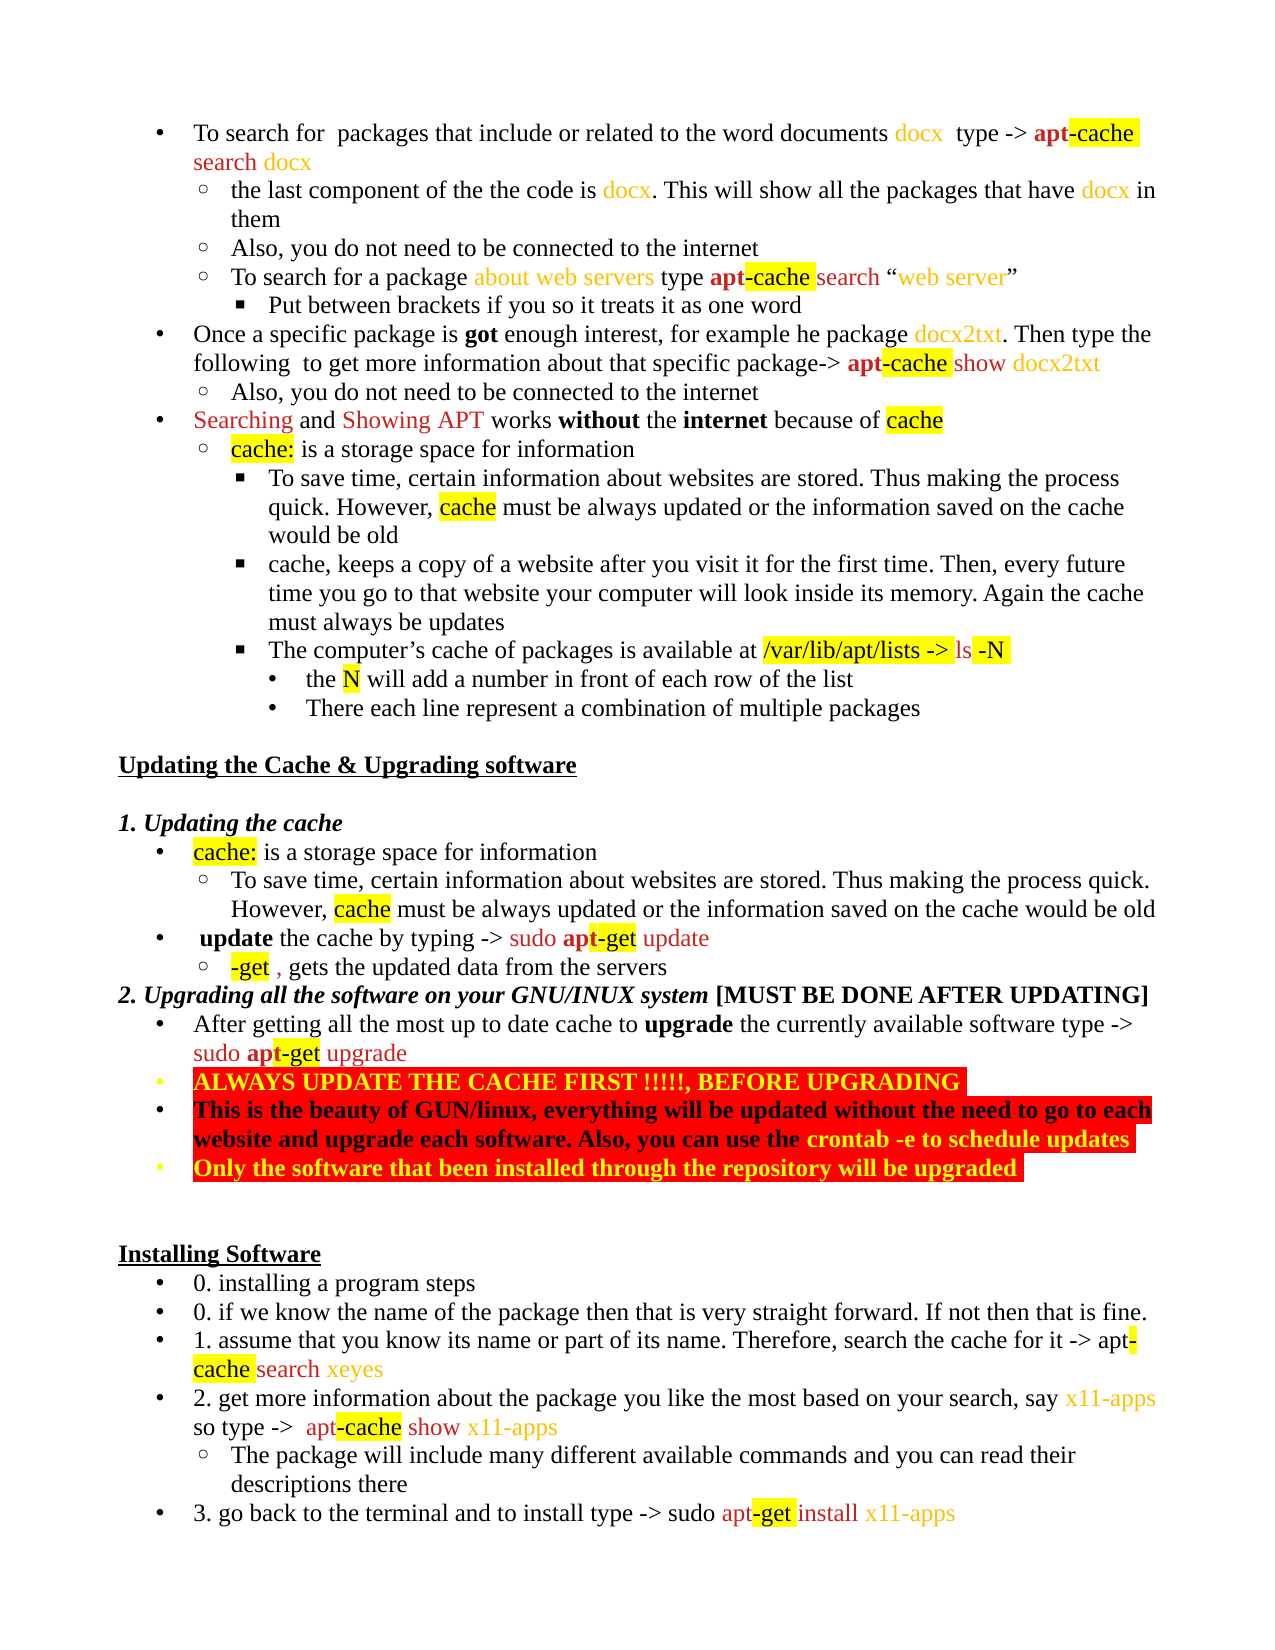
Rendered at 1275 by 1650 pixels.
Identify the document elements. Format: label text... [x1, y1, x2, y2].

list the N will add a number in front of each row of the list [268, 664, 1157, 693]
list cache: is a storage space for information [193, 434, 1157, 463]
list cache, keeps a copy of a website after you visit it for the first time. Then, every future time you go to that website your computer will look inside its memory. Again the cache must always be updates [231, 549, 1157, 636]
list Also, you do not need to be connected to the internet [193, 377, 1157, 406]
list the last component of the the code is docx. This will show all the packages that have docx in them [193, 176, 1157, 233]
list After getting all the most up to date cache to upgrade the currently available software type -> sudo apt-get upgrade [156, 1009, 1157, 1067]
list update the cache by typing -> sudo apt-get update [156, 923, 1157, 952]
list To search for a package about web servers type apt-cache search “web server” [193, 262, 1157, 291]
list Also, you do not need to be connected to the internet [193, 233, 1157, 262]
list Only the software that been installed through the repository will be upgraded [156, 1153, 1157, 1182]
text Installing Software [118, 1239, 1157, 1268]
list Put between brackets if you so it treats it as one word [231, 291, 1157, 319]
list The computer’s cache of packages is available at /var/lib/apt/lists -> ls -N [231, 636, 1157, 664]
list 1. assume that you know its name or part of its name. Therefore, search the cache for it -> apt-cache search xeyes [156, 1326, 1157, 1383]
list There each line represent a combination of multiple packages [268, 693, 1157, 722]
text Updating the Cache & Upgrading software [118, 751, 1157, 779]
list -get , gets the updated data from the servers [193, 952, 1157, 981]
list 2. get more information about the package you like the most based on your search, say x11-apps so type -> apt-cache show x11-apps [156, 1383, 1157, 1441]
list The package will include many different available commands and you can read their descriptions there [193, 1441, 1157, 1498]
text 1. Updating the cache [118, 808, 1157, 837]
list To save time, certain information about websites are stored. Thus making the process quick. However, cache must be always updated or the information saved on the cache would be old [193, 866, 1157, 923]
list Searching and Showing APT works without the internet because of cache [156, 406, 1157, 434]
list ALWAYS UPDATE THE CACHE FIRST !!!!!, BEFORE UPGRADING [156, 1067, 1157, 1096]
list To save time, certain information about websites are stored. Thus making the process quick. However, cache must be always updated or the information saved on the cache would be old [231, 463, 1157, 549]
list cache: is a storage space for information [156, 837, 1157, 866]
list 3. go back to the terminal and to install type -> sudo apt-get install x11-apps [156, 1498, 1157, 1527]
list 0. if we know the name of the package then that is very straight forward. If not then that is fine. [156, 1297, 1157, 1326]
list To search for packages that include or related to the word documents docx type -> apt-cache search docx [156, 118, 1157, 176]
list Once a specific package is got enough interest, for example he package docx2txt. Then type the following to get more information about that specific package-> apt-cache show docx2txt [156, 319, 1157, 377]
list This is the beauty of GUN/linux, everything will be updated without the need to go to each website and upgrade each software. Also, you can use the crontab -e to schedule updates [156, 1096, 1157, 1153]
text 2. Upgrading all the software on your GNU/INUX system [MUST BE DONE AFTER UPDATING] [118, 981, 1157, 1009]
list 0. installing a program steps [156, 1268, 1157, 1297]
